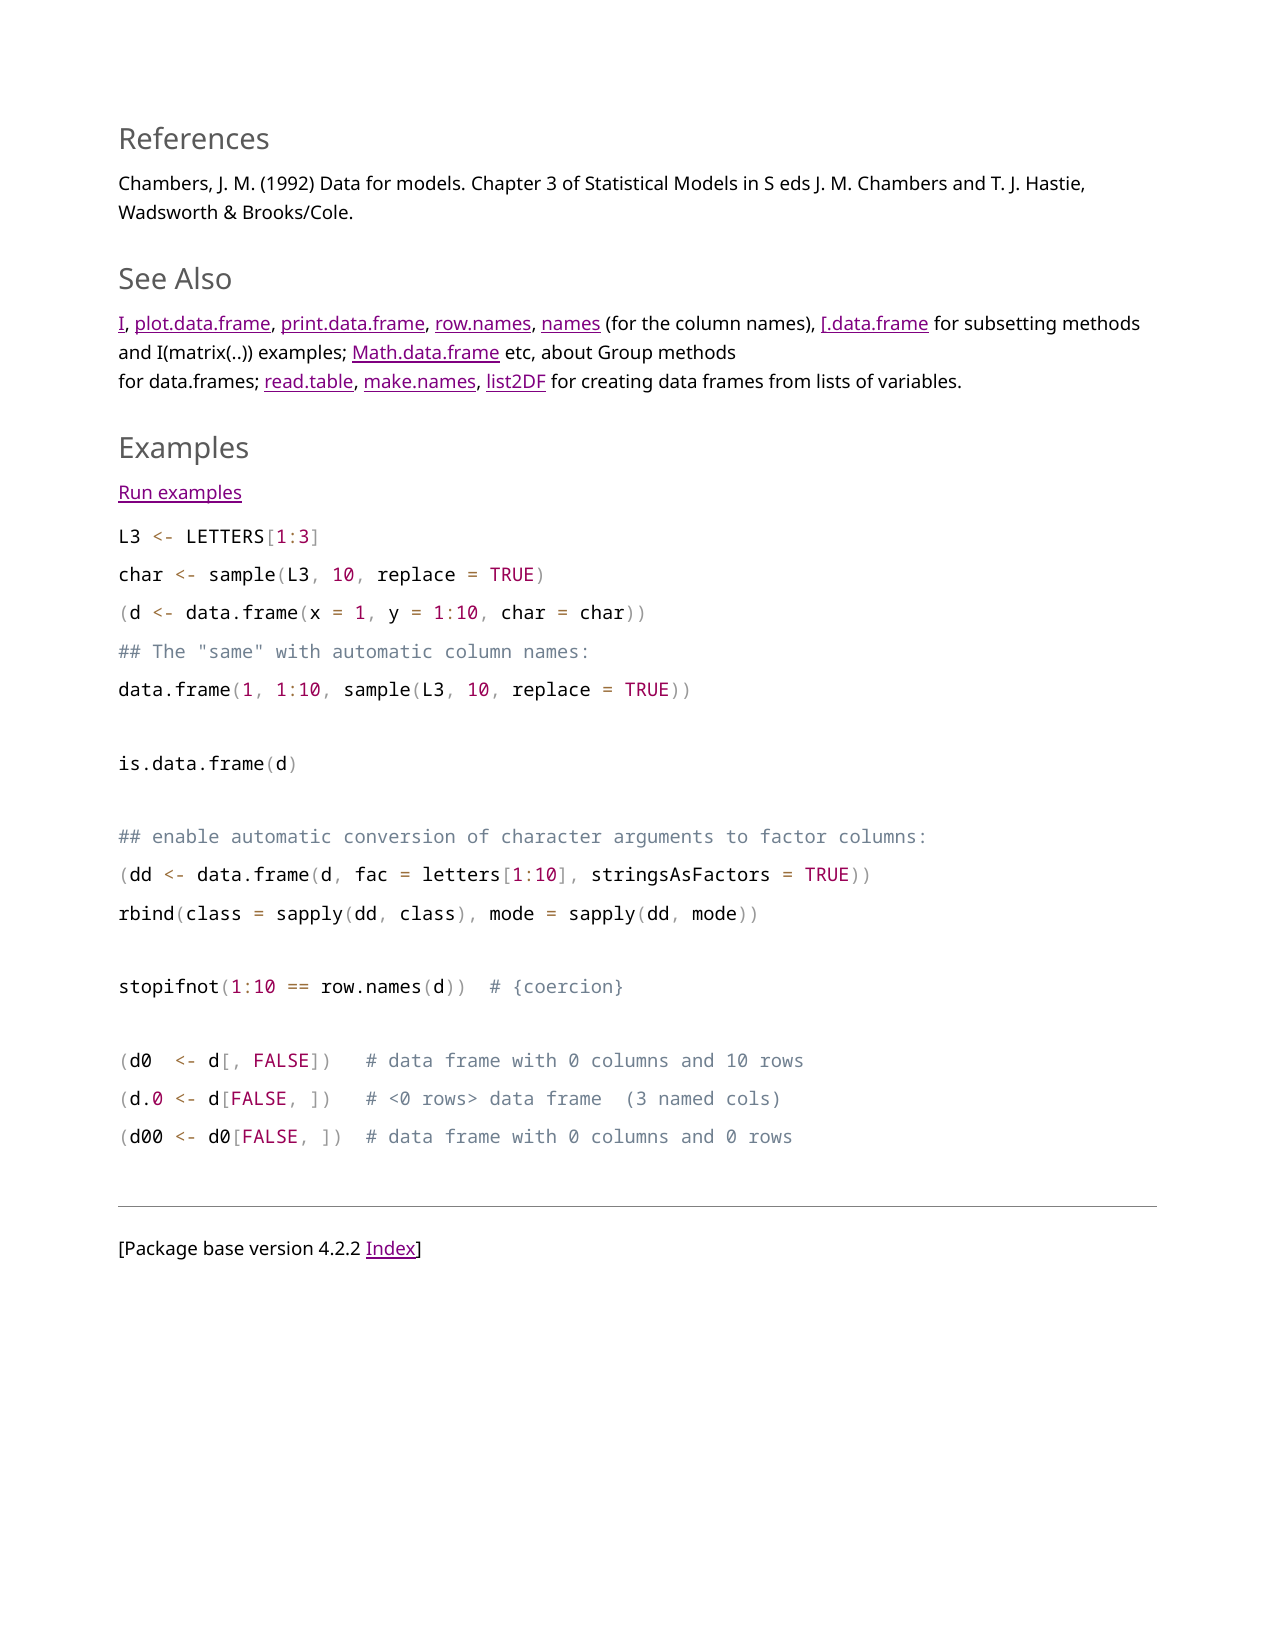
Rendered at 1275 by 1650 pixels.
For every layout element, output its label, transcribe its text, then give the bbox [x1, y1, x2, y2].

text Run examples [118, 479, 1157, 505]
text ## enable automatic conversion of character arguments to factor columns: [118, 823, 1157, 849]
text (d <- data.frame(x = 1, y = 1:10, char = char)) [118, 600, 1157, 625]
text rbind(class = sapply(dd, class), mode = sapply(dd, mode)) [118, 900, 1157, 925]
text L3 <- LETTERS[1:3] [118, 523, 1157, 549]
text stopifnot(1:10 == row.names(d)) # {coercion} [118, 973, 1157, 999]
subtitle Examples [118, 427, 1157, 467]
text (dd <- data.frame(d, fac = letters[1:10], stringsAsFactors = TRUE)) [118, 862, 1157, 887]
text [Package base version 4.2.2 Index] [118, 1236, 1157, 1261]
subtitle See Also [118, 258, 1157, 298]
text ## The "same" with automatic column names: [118, 638, 1157, 663]
text is.data.frame(d) [118, 750, 1157, 775]
text (d0 <- d[, FALSE]) # data frame with 0 columns and 10 rows [118, 1047, 1157, 1073]
text data.frame(1, 1:10, sample(L3, 10, replace = TRUE)) [118, 676, 1157, 702]
text (d.0 <- d[FALSE, ]) # <0 rows> data frame (3 named cols) [118, 1085, 1157, 1111]
subtitle References [118, 118, 1157, 158]
text Chambers, J. M. (1992) Data for models. Chapter 3 of Statistical Models in S eds J. M. Chambers and T. J. Hastie, Wadsworth & Brooks/Cole. [118, 170, 1157, 225]
text char <- sample(L3, 10, replace = TRUE) [118, 561, 1157, 587]
text (d00 <- d0[FALSE, ]) # data frame with 0 columns and 0 rows [118, 1124, 1157, 1149]
text I, plot.data.frame, print.data.frame, row.names, names (for the column names), [.data.frame for subsetting methods and I(matrix(..)) examples; Math.data.frame etc, about Group methods for data.frames; read.table, make.names, list2DF for creating data frames from lists of variables. [118, 310, 1157, 394]
